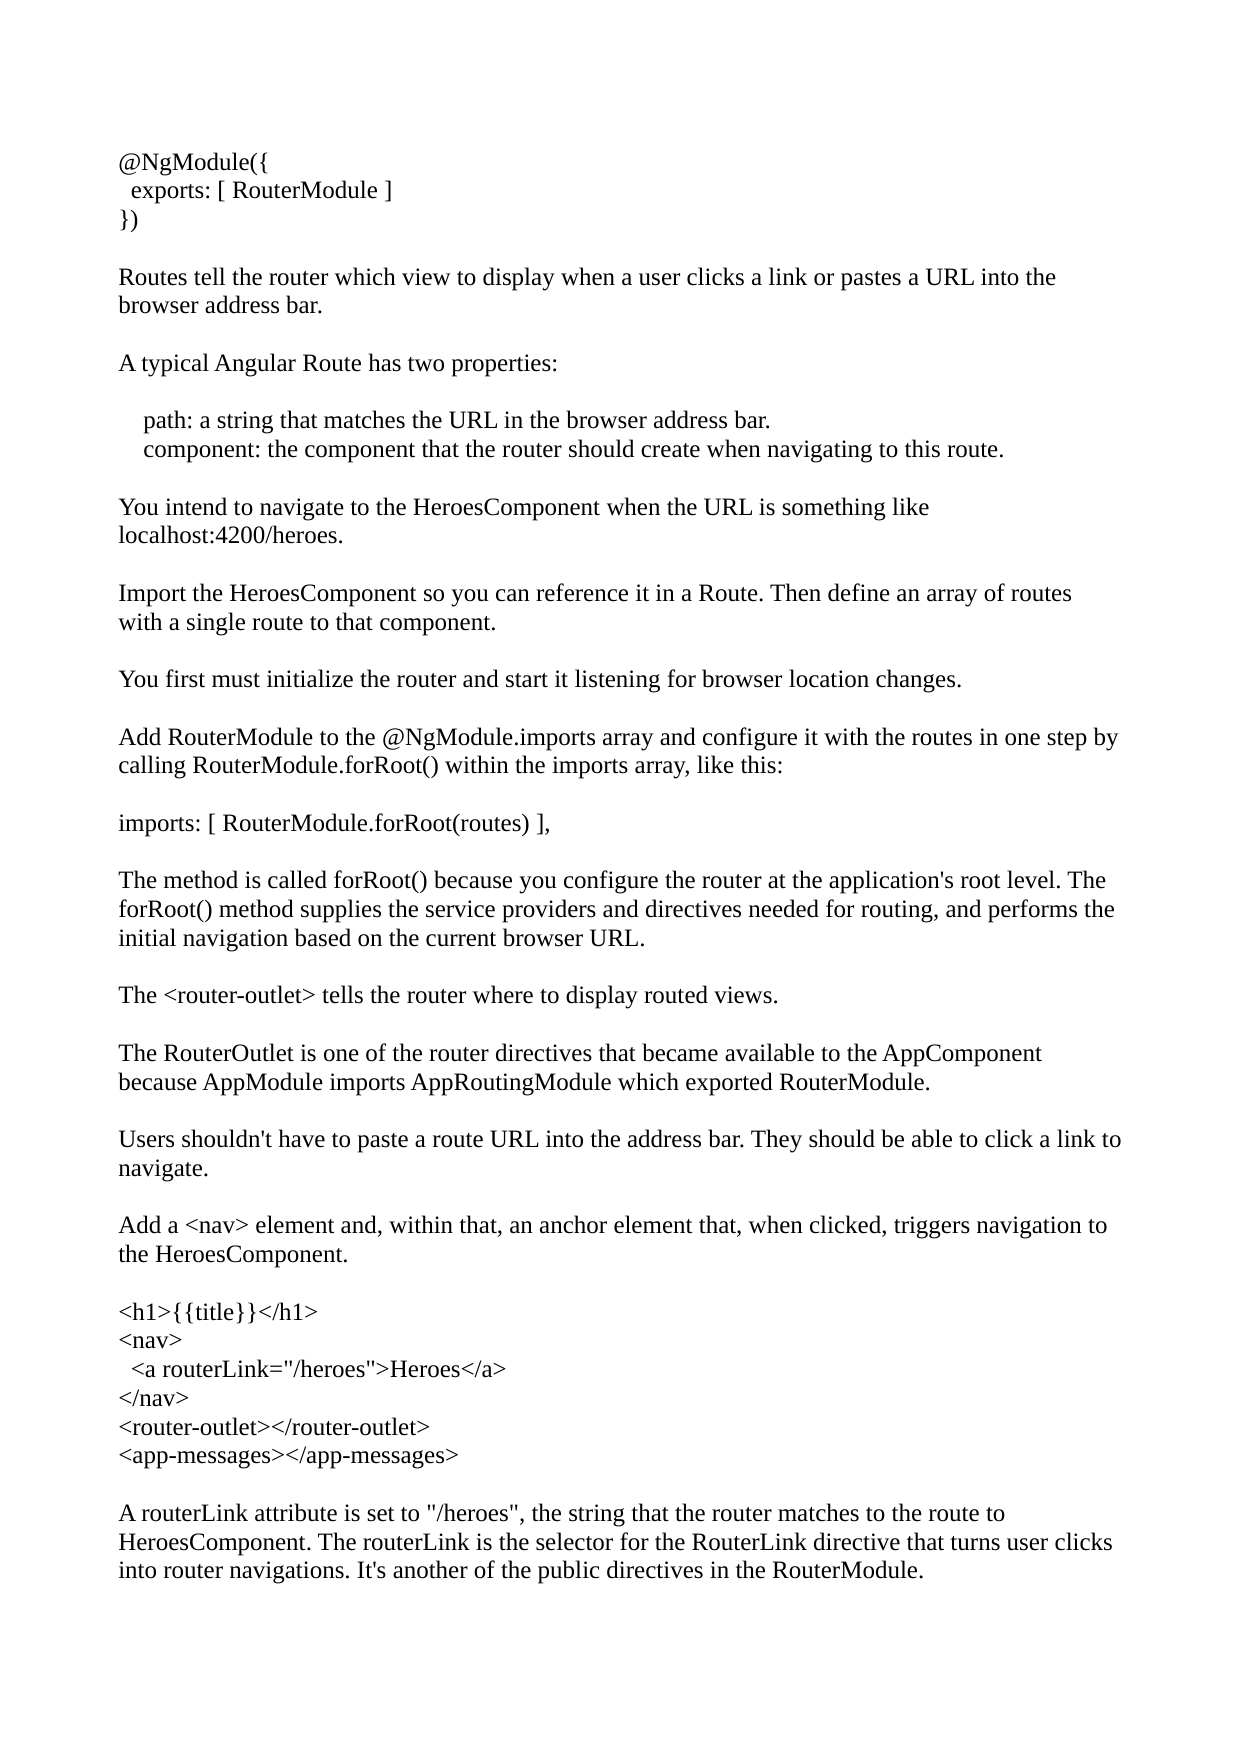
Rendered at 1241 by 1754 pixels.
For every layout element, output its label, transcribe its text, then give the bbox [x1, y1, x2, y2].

text The <router-outlet> tells the router where to display routed views. [118, 981, 1122, 1009]
text Add a <nav> element and, within that, an anchor element that, when clicked, triggers navigation to the HeroesComponent. [118, 1211, 1122, 1268]
text @NgModule({ [118, 147, 1122, 176]
text Add RouterModule to the @NgModule.imports array and configure it with the routes in one step by calling RouterModule.forRoot() within the imports array, like this: [118, 722, 1122, 779]
text path: a string that matches the URL in the browser address bar. [118, 406, 1122, 434]
text </nav> [118, 1383, 1122, 1412]
text Routes tell the router which view to display when a user clicks a link or pastes a URL into the browser address bar. [118, 262, 1122, 319]
text You intend to navigate to the HeroesComponent when the URL is something like localhost:4200/heroes. [118, 492, 1122, 549]
text exports: [ RouterModule ] [118, 176, 1122, 204]
text A routerLink attribute is set to "/heroes", the string that the router matches to the route to HeroesComponent. The routerLink is the selector for the RouterLink directive that turns user clicks into router navigations. It's another of the public directives in the RouterModule. [118, 1498, 1122, 1584]
text A typical Angular Route has two properties: [118, 348, 1122, 377]
text }) [118, 204, 1122, 233]
text The RouterOutlet is one of the router directives that became available to the AppComponent because AppModule imports AppRoutingModule which exported RouterModule. [118, 1038, 1122, 1096]
text The method is called forRoot() because you configure the router at the application's root level. The forRoot() method supplies the service providers and directives needed for routing, and performs the initial navigation based on the current browser URL. [118, 866, 1122, 952]
text You first must initialize the router and start it listening for browser location changes. [118, 664, 1122, 693]
text <nav> [118, 1326, 1122, 1354]
text component: the component that the router should create when navigating to this route. [118, 434, 1122, 463]
text <router-outlet></router-outlet> [118, 1412, 1122, 1441]
text Import the HeroesComponent so you can reference it in a Route. Then define an array of routes with a single route to that component. [118, 578, 1122, 636]
text <h1>{{title}}</h1> [118, 1297, 1122, 1326]
text <app-messages></app-messages> [118, 1441, 1122, 1469]
text <a routerLink="/heroes">Heroes</a> [118, 1354, 1122, 1383]
text imports: [ RouterModule.forRoot(routes) ], [118, 808, 1122, 837]
text Users shouldn't have to paste a route URL into the address bar. They should be able to click a link to navigate. [118, 1124, 1122, 1182]
